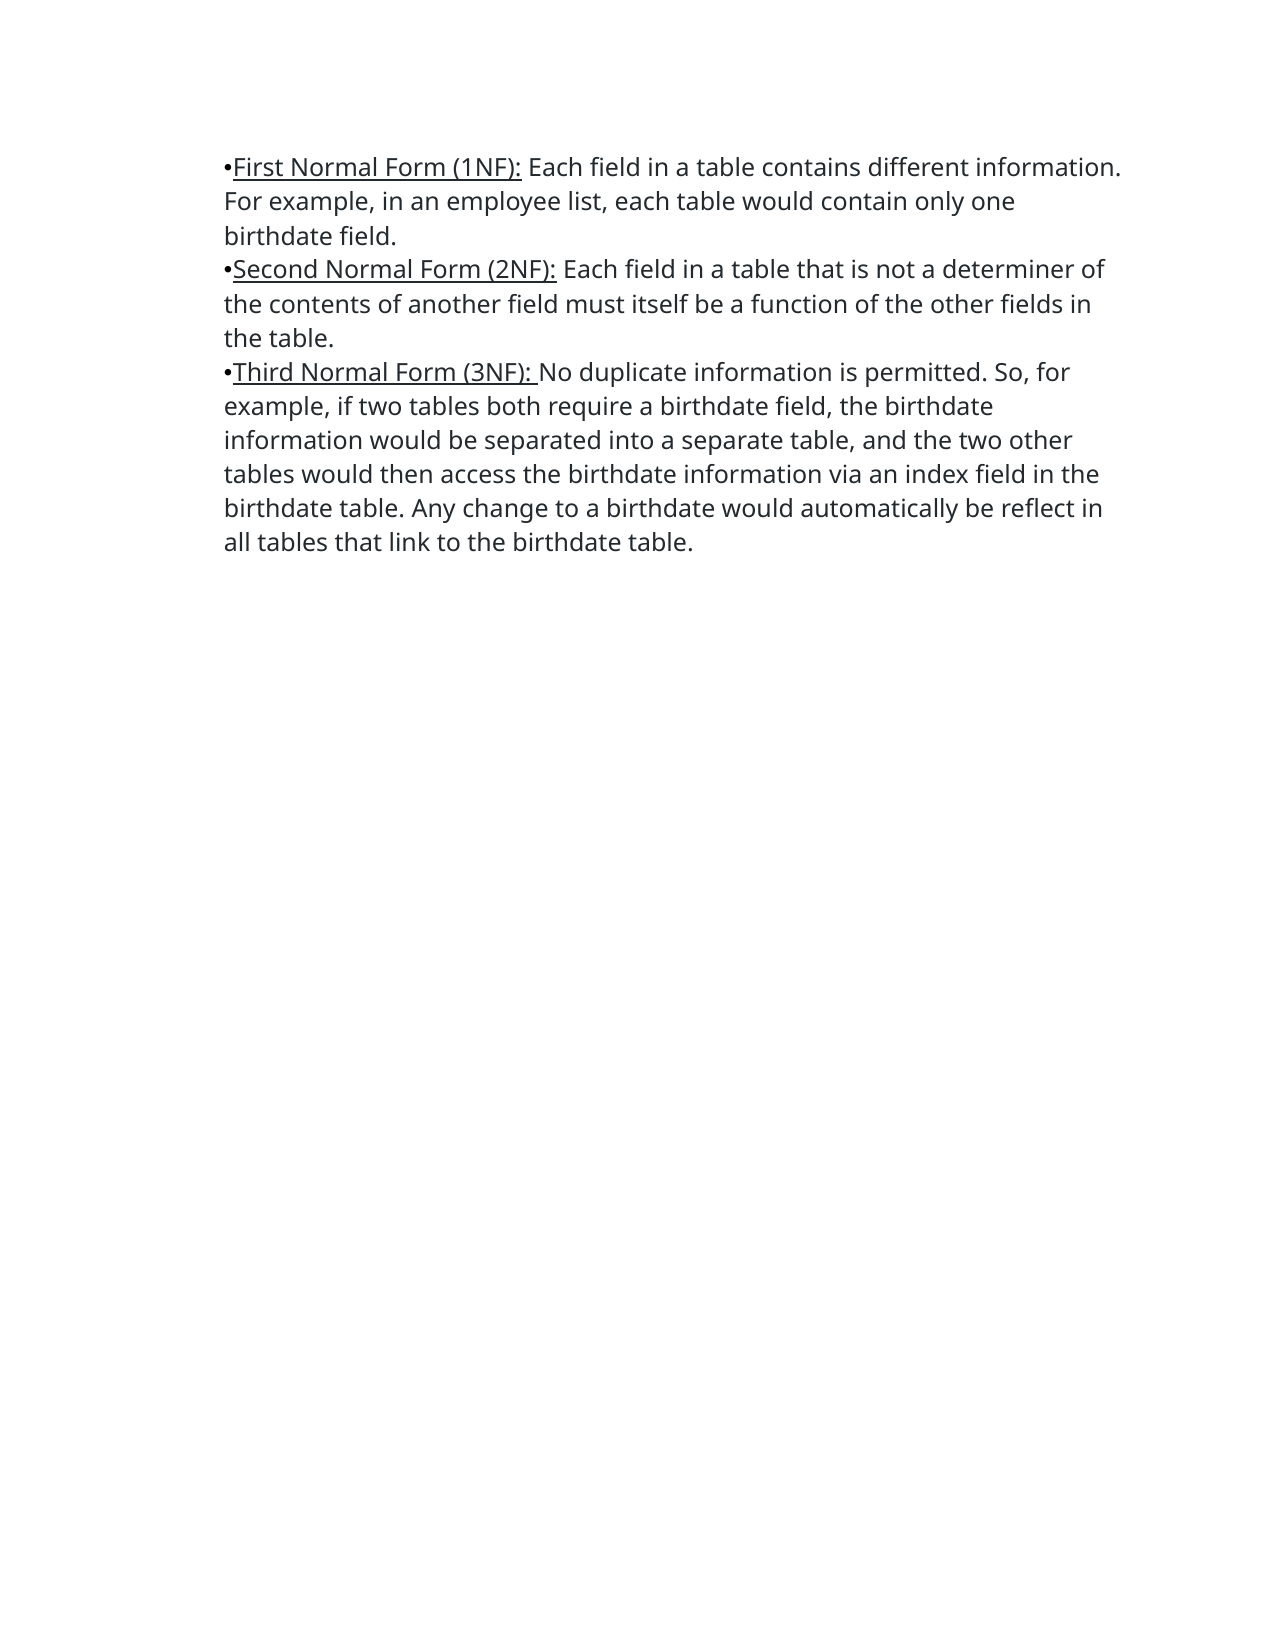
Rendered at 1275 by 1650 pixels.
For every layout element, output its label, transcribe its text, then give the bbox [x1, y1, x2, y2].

list Second Normal Form (2NF): Each field in a table that is not a determiner of the contents of another field must itself be a function of the other fields in the table. [150, 252, 1125, 354]
list First Normal Form (1NF): Each field in a table contains different information. For example, in an employee list, each table would contain only one birthdate field. [150, 150, 1125, 252]
list Third Normal Form (3NF): No duplicate information is permitted. So, for example, if two tables both require a birthdate field, the birthdate information would be separated into a separate table, and the two other tables would then access the birthdate information via an index field in the birthdate table. Any change to a birthdate would automatically be reflect in all tables that link to the birthdate table. [150, 354, 1125, 559]
